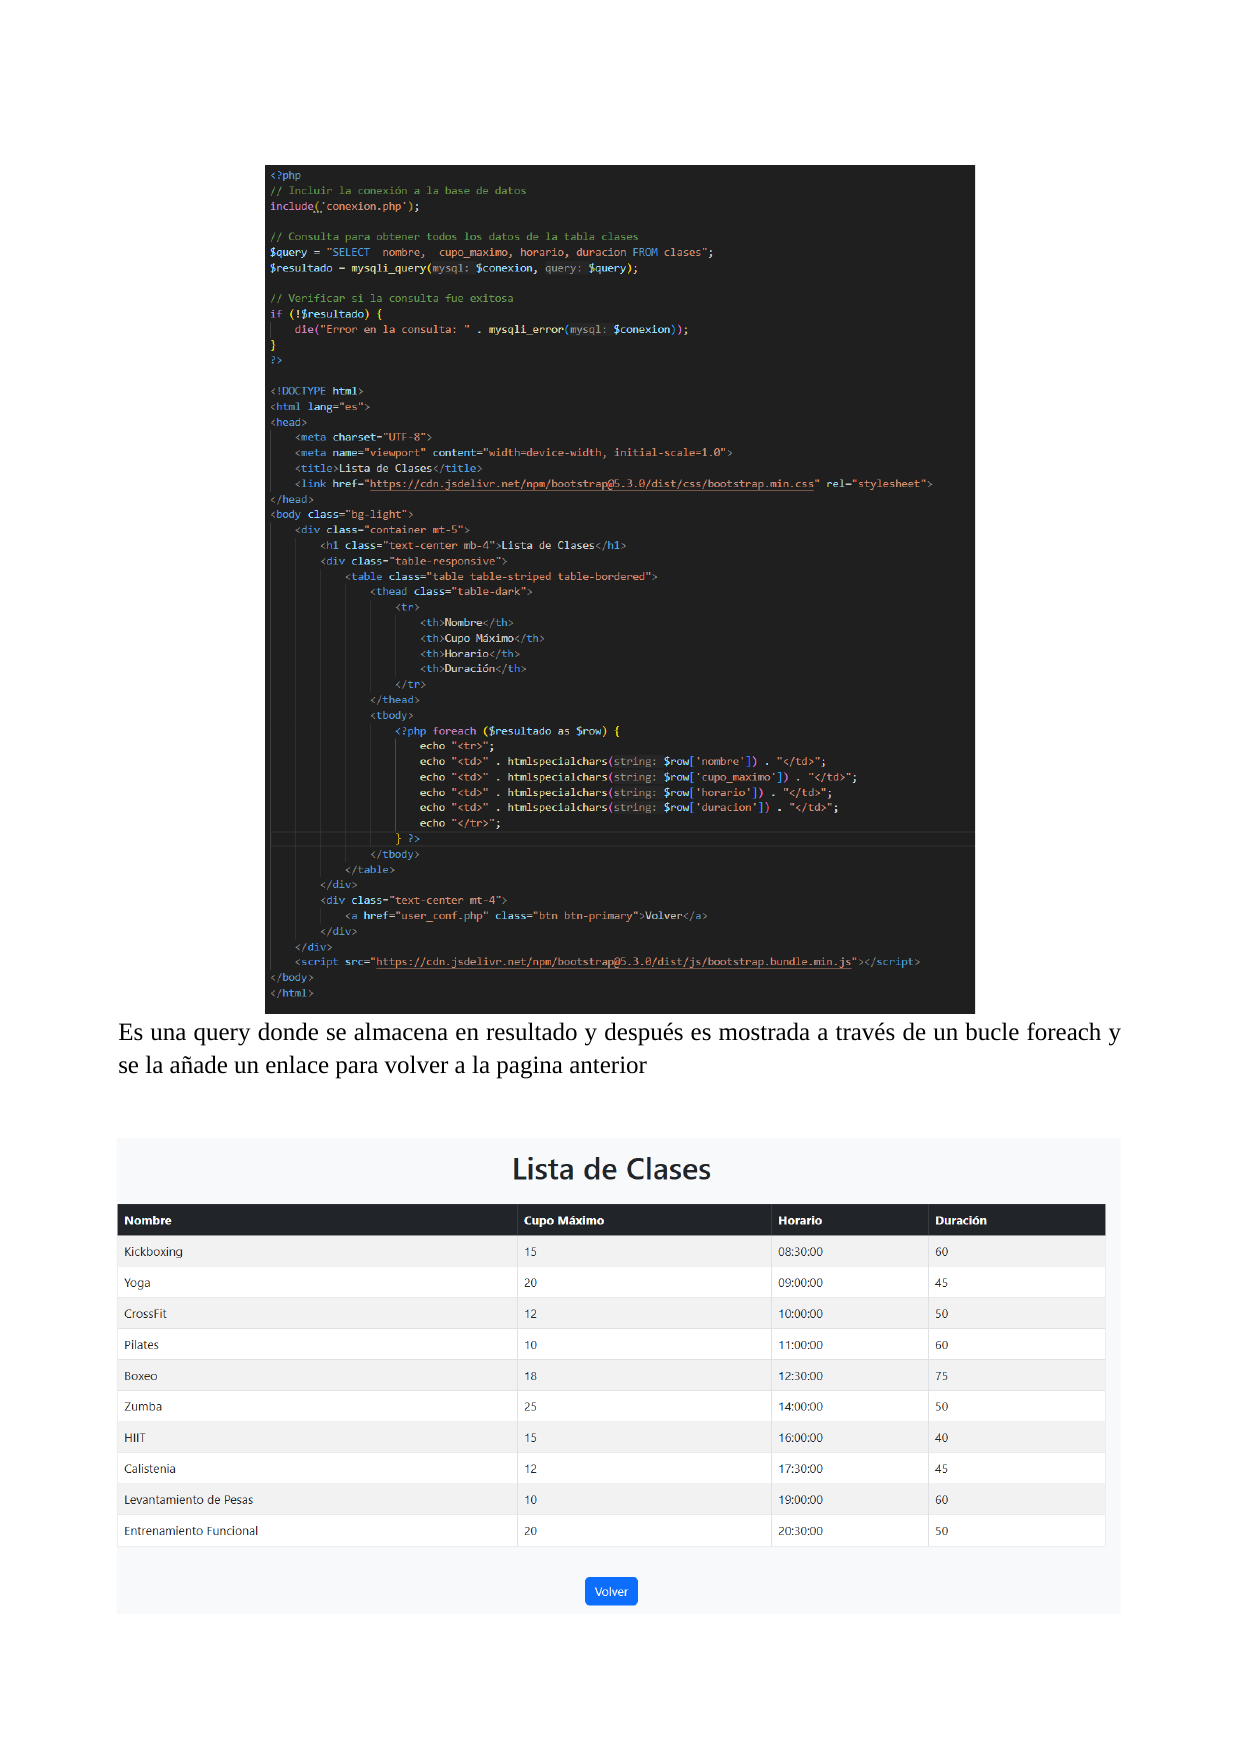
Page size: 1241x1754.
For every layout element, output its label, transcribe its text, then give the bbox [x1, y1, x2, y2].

text Es una query donde se almacena en resultado y después es mostrada a través de un bucle foreach y se la añade un enlace para volver a la pagina anterior [118, 166, 1122, 1079]
picture [116, 1138, 1121, 1614]
picture [265, 165, 976, 1014]
